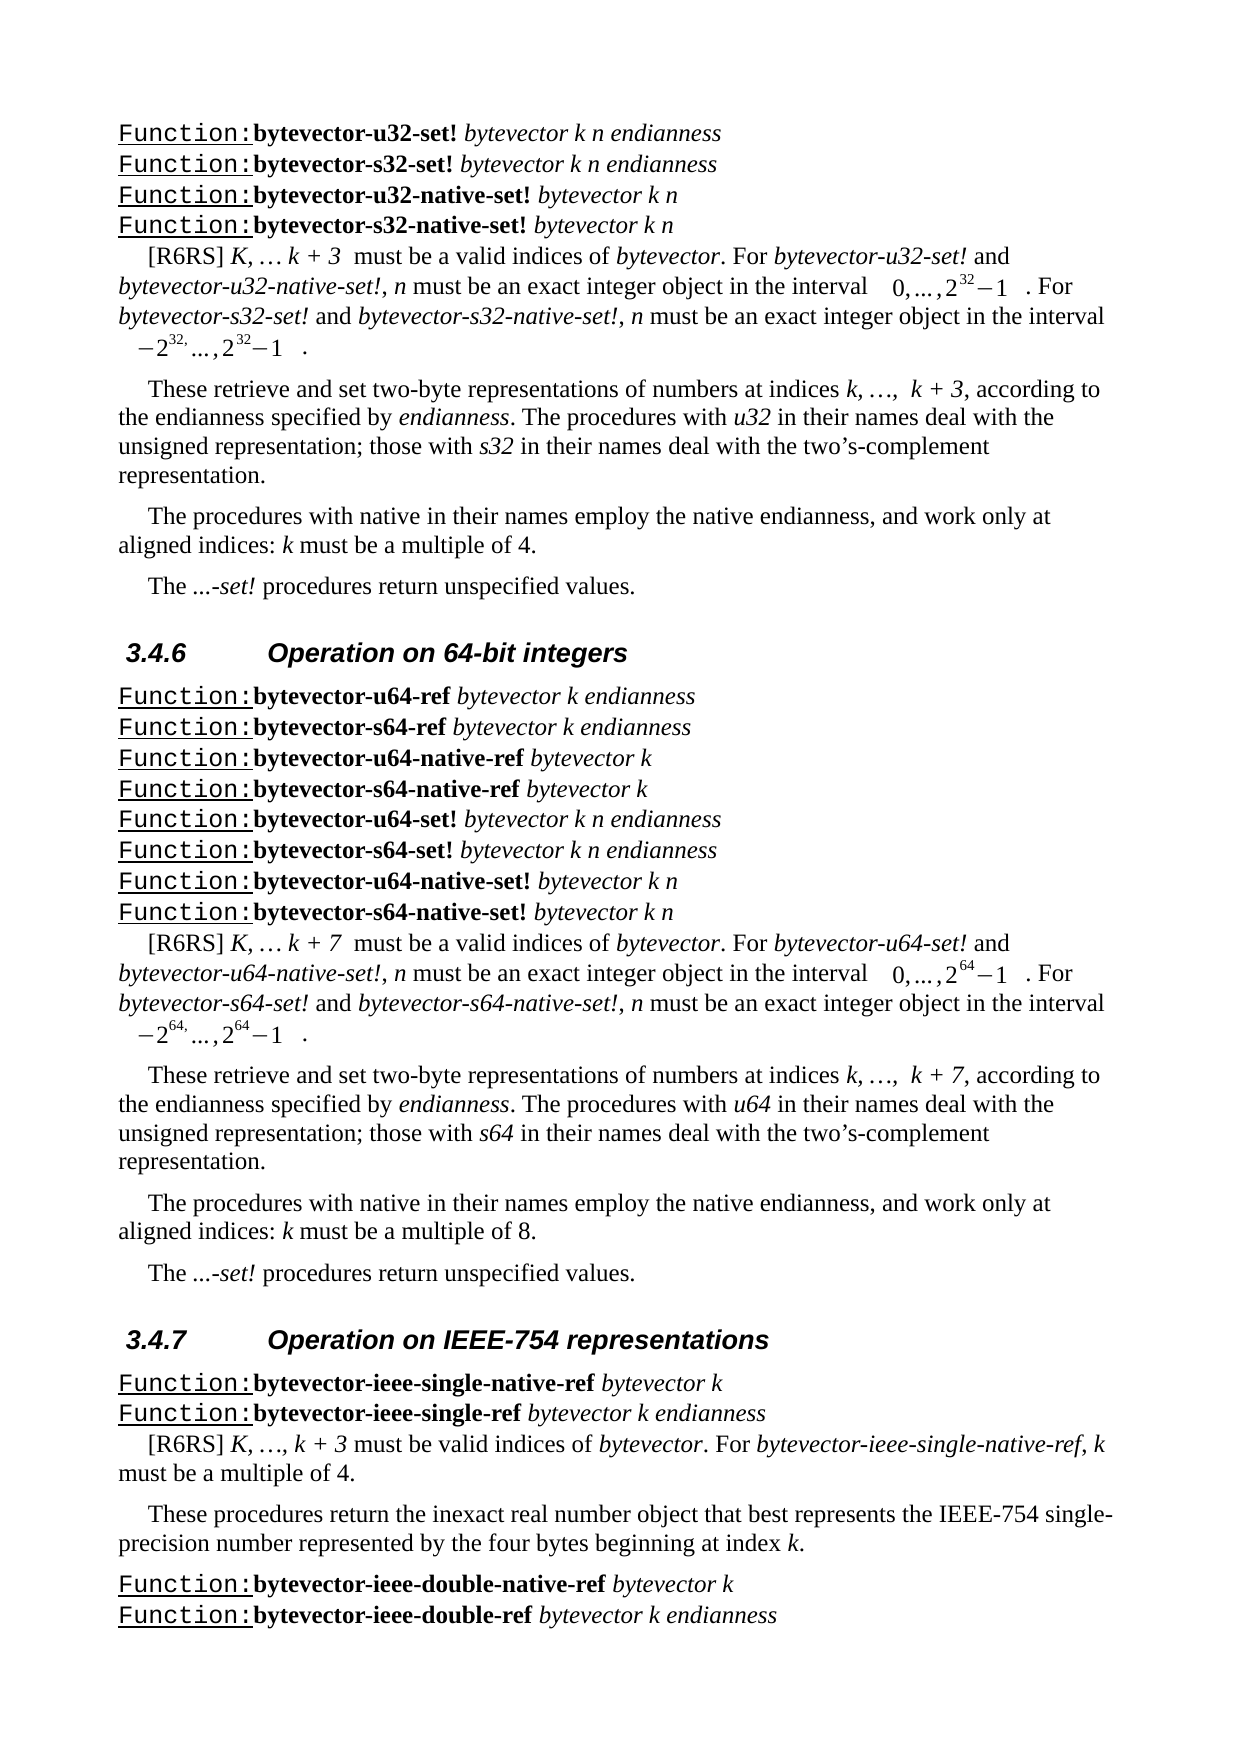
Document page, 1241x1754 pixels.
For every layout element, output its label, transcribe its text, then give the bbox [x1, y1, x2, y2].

text Function:bytevector-u32-native-set! bytevector k n [118, 180, 1122, 211]
text Function:bytevector-ieee-double-native-ref bytevector k [118, 1569, 1122, 1600]
text These retrieve and set two-byte representations of numbers at indices k, …, k + 3, according to the endianness specified by endianness. The procedures with u32 in their names deal with the unsigned representation; those with s32 in their names deal with the two’s-complement representation. [118, 374, 1122, 489]
text Function:bytevector-s32-set! bytevector k n endianness [118, 149, 1122, 180]
subtitle Operation on 64-bit integers [118, 637, 1122, 669]
subtitle Operation on IEEE-754 representations [118, 1324, 1122, 1355]
text Function:bytevector-ieee-single-native-ref bytevector k [118, 1368, 1122, 1398]
text Function:bytevector-u32-set! bytevector k n endianness [118, 118, 1122, 149]
text Function:bytevector-s64-native-ref bytevector k [118, 774, 1122, 804]
text Function:bytevector-s64-set! bytevector k n endianness [118, 835, 1122, 866]
text Function:bytevector-u64-native-set! bytevector k n [118, 866, 1122, 897]
text Function:bytevector-ieee-double-ref bytevector k endianness [118, 1600, 1122, 1631]
text Function:bytevector-s64-native-set! bytevector k n [118, 897, 1122, 928]
text Function:bytevector-ieee-single-ref bytevector k endianness [118, 1398, 1122, 1429]
text The ...-set! procedures return unspecified values. [118, 1258, 1122, 1286]
text [R6RS] K, …, k + 3 must be valid indices of bytevector. For bytevector-ieee-single-native-ref, k must be a multiple of 4. [118, 1429, 1122, 1487]
text Function:bytevector-u64-native-ref bytevector k [118, 743, 1122, 774]
text The procedures with native in their names employ the native endianness, and work only at aligned indices: k must be a multiple of 4. [118, 501, 1122, 559]
text Function:bytevector-u64-set! bytevector k n endianness [118, 804, 1122, 835]
text [R6RS] K, … k + 3 must be a valid indices of bytevector. For bytevector-u32-set! and bytevector-u32-native-set!, n must be an exact integer object in the interval . For bytevector-s32-set! and bytevector-s32-native-set!, n must be an exact integer object in the interval . [118, 241, 1122, 361]
text The procedures with native in their names employ the native endianness, and work only at aligned indices: k must be a multiple of 8. [118, 1188, 1122, 1245]
text Function:bytevector-s32-native-set! bytevector k n [118, 211, 1122, 241]
text Function:bytevector-u64-ref bytevector k endianness [118, 681, 1122, 712]
text Function:bytevector-s64-ref bytevector k endianness [118, 712, 1122, 743]
text These retrieve and set two-byte representations of numbers at indices k, …, k + 7, according to the endianness specified by endianness. The procedures with u64 in their names deal with the unsigned representation; those with s64 in their names deal with the two’s-complement representation. [118, 1060, 1122, 1175]
text The ...-set! procedures return unspecified values. [118, 571, 1122, 600]
text [R6RS] K, … k + 7 must be a valid indices of bytevector. For bytevector-u64-set! and bytevector-u64-native-set!, n must be an exact integer object in the interval . For bytevector-s64-set! and bytevector-s64-native-set!, n must be an exact integer object in the interval . [118, 928, 1122, 1048]
text These procedures return the inexact real number object that best represents the IEEE-754 single-precision number represented by the four bytes beginning at index k. [118, 1499, 1122, 1557]
